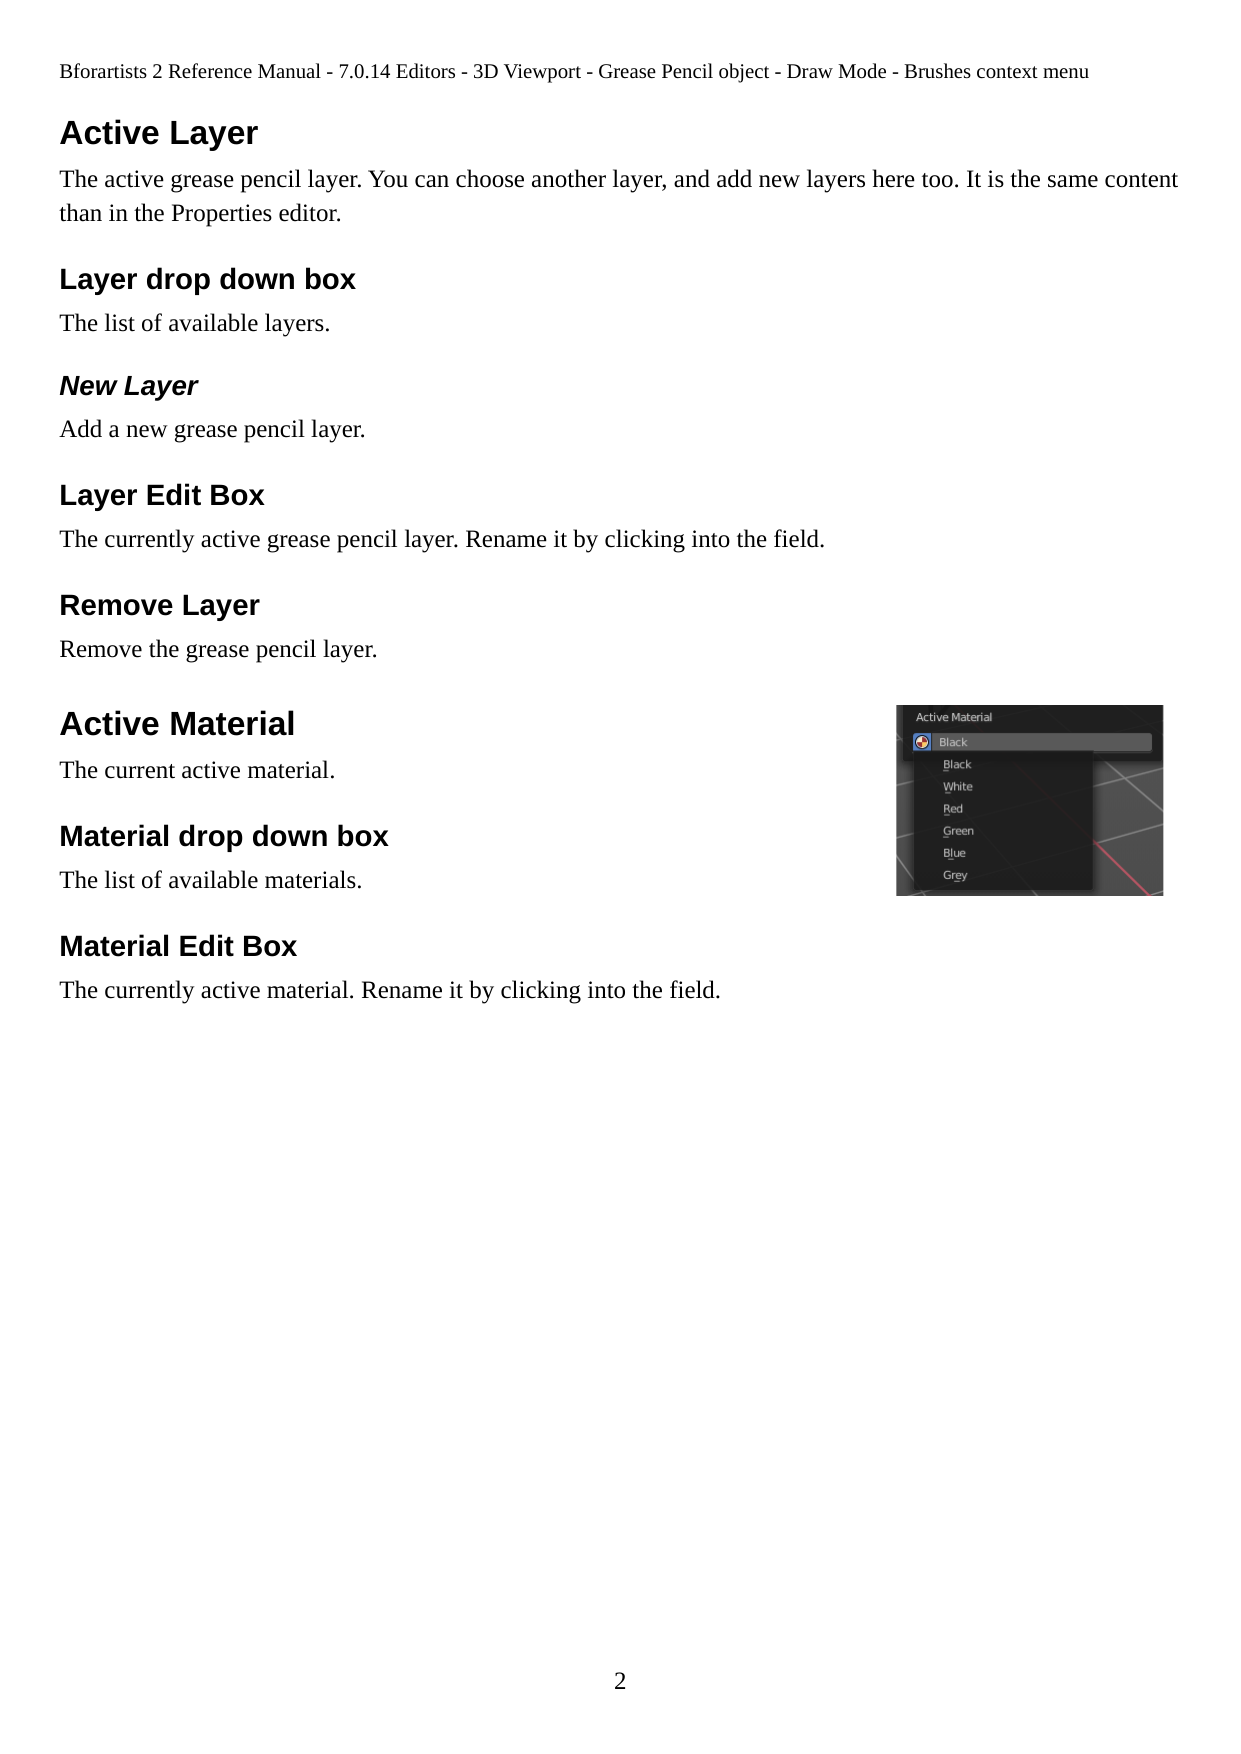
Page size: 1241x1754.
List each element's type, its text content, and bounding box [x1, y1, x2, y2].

subtitle Layer drop down box [59, 262, 1181, 296]
subtitle Active Material [59, 704, 1181, 742]
subtitle Material Edit Box [59, 928, 1181, 962]
subtitle Remove Layer [59, 588, 1181, 621]
text The list of available layers. [59, 308, 1181, 337]
text The list of available materials. [59, 865, 896, 893]
subtitle [1164, 818, 1181, 852]
text The current active material. [59, 755, 896, 784]
subtitle New Layer [59, 370, 1181, 402]
subtitle Active Layer [59, 113, 1181, 151]
picture [896, 705, 1164, 896]
subtitle Material drop down box [59, 818, 896, 852]
text The active grease pencil layer. You can choose another layer, and add new layers here too. It is the same content than in the Properties editor. [59, 164, 1181, 227]
subtitle Layer Edit Box [59, 478, 1181, 511]
text The currently active grease pencil layer. Rename it by clicking into the field. [59, 524, 1181, 553]
text Remove the grease pencil layer. [59, 634, 1181, 663]
text Add a new grease pencil layer. [59, 414, 1181, 443]
text The currently active material. Rename it by clicking into the field. [59, 975, 1181, 1003]
